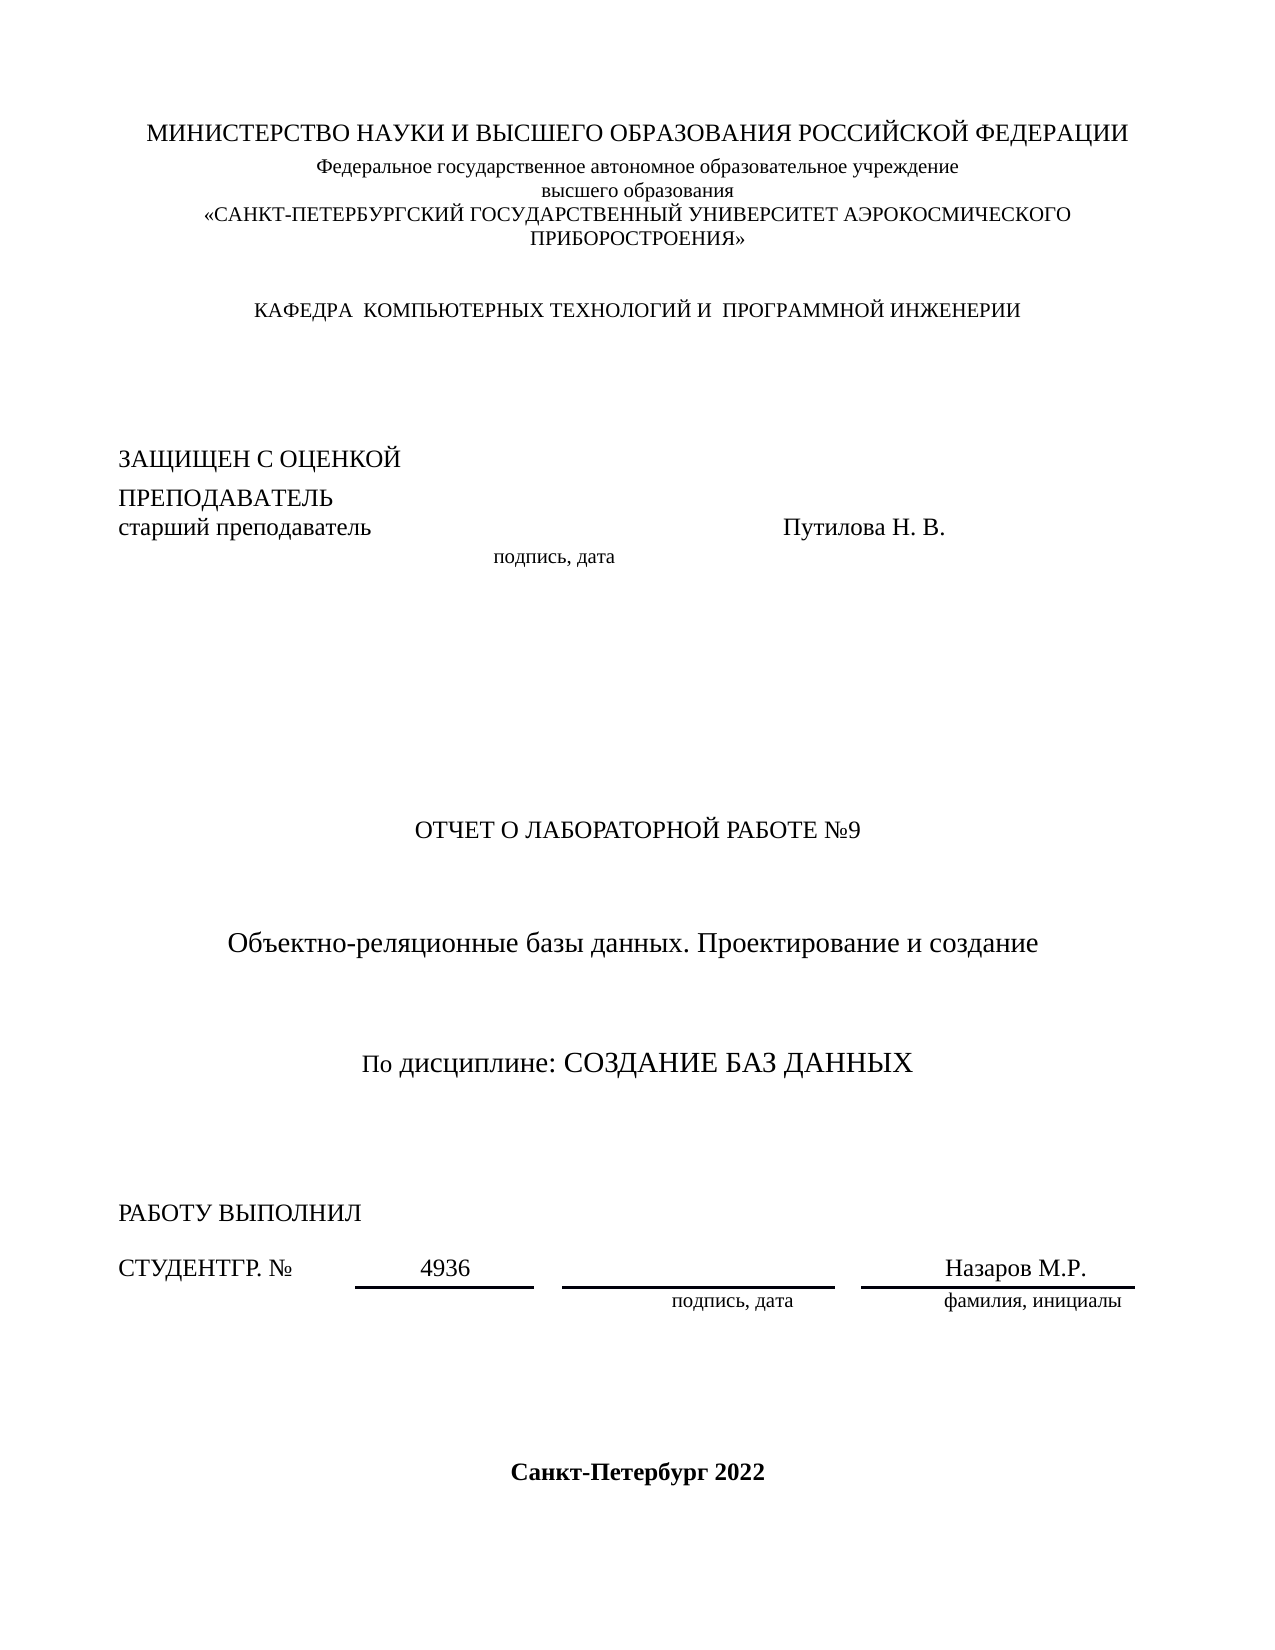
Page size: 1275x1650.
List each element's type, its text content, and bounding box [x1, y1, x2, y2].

text СТУДЕНТГР. № 4936 Назаров М.Р. [118, 1253, 1157, 1282]
text ПРЕПОДАВАТЕЛЬ [118, 483, 1157, 512]
text старший преподаватель Путилова Н. В. [118, 512, 1157, 541]
text ЗАЩИЩЕН С ОЦЕНКОЙ [118, 444, 1157, 473]
text Федеральное государственное автономное образовательное учреждение высшего образования «САНКТ-ПЕТЕРБУРГСКИЙ ГОСУДАРСТВЕННЫЙ УНИВЕРСИТЕТ АЭРОКОСМИЧЕСКОГО ПРИБОРОСТРОЕНИЯ» [118, 154, 1157, 250]
text По дисциплине: СОЗДАНИЕ БАЗ ДАННЫХ [118, 1045, 1157, 1078]
text подпись, дата фамилия, инициалы Санкт-Петербург 2022 [118, 1284, 1157, 1486]
subtitle Объектно-реляционные базы данных. Проектирование и создание [118, 922, 1157, 960]
text РАБОТУ ВЫПОЛНИЛ [118, 1198, 1157, 1227]
text подпись, дата [118, 541, 1157, 569]
text КАФЕДРА КОМПЬЮТЕРНЫХ ТЕХНОЛОГИЙ И ПРОГРАММНОЙ ИНЖЕНЕРИИ [118, 298, 1157, 322]
subtitle МИНИСТЕРСТВО НАУКИ И ВЫСШЕГО ОБРАЗОВАНИЯ РОССИЙСКОЙ ФЕДЕРАЦИИ [118, 118, 1157, 147]
text ОТЧЕТ О ЛАБОРАТОРНОЙ РАБОТЕ №9 [118, 815, 1157, 843]
